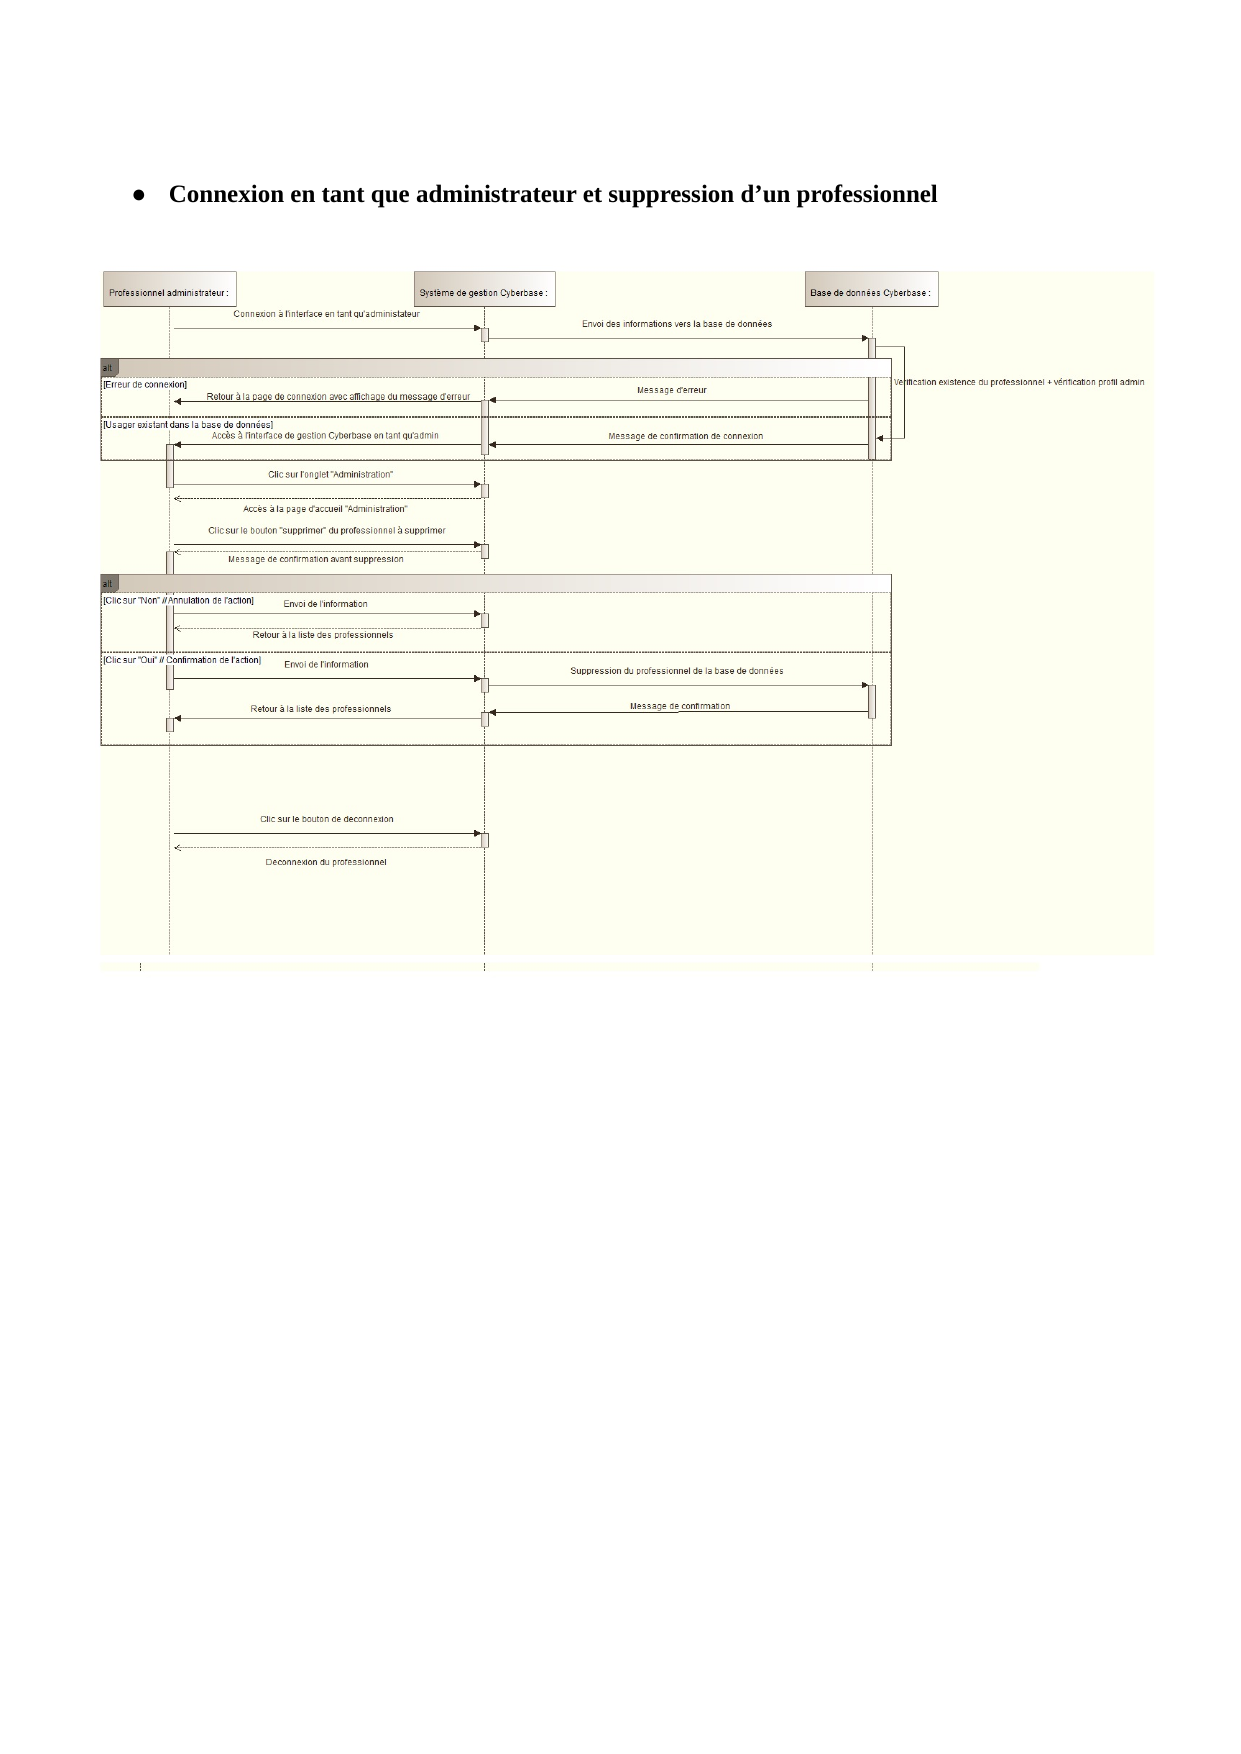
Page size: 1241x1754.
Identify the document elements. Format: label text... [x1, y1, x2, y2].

picture [93, 265, 1161, 978]
list Connexion en tant que administrateur et suppression d’un professionnel [131, 179, 1143, 207]
